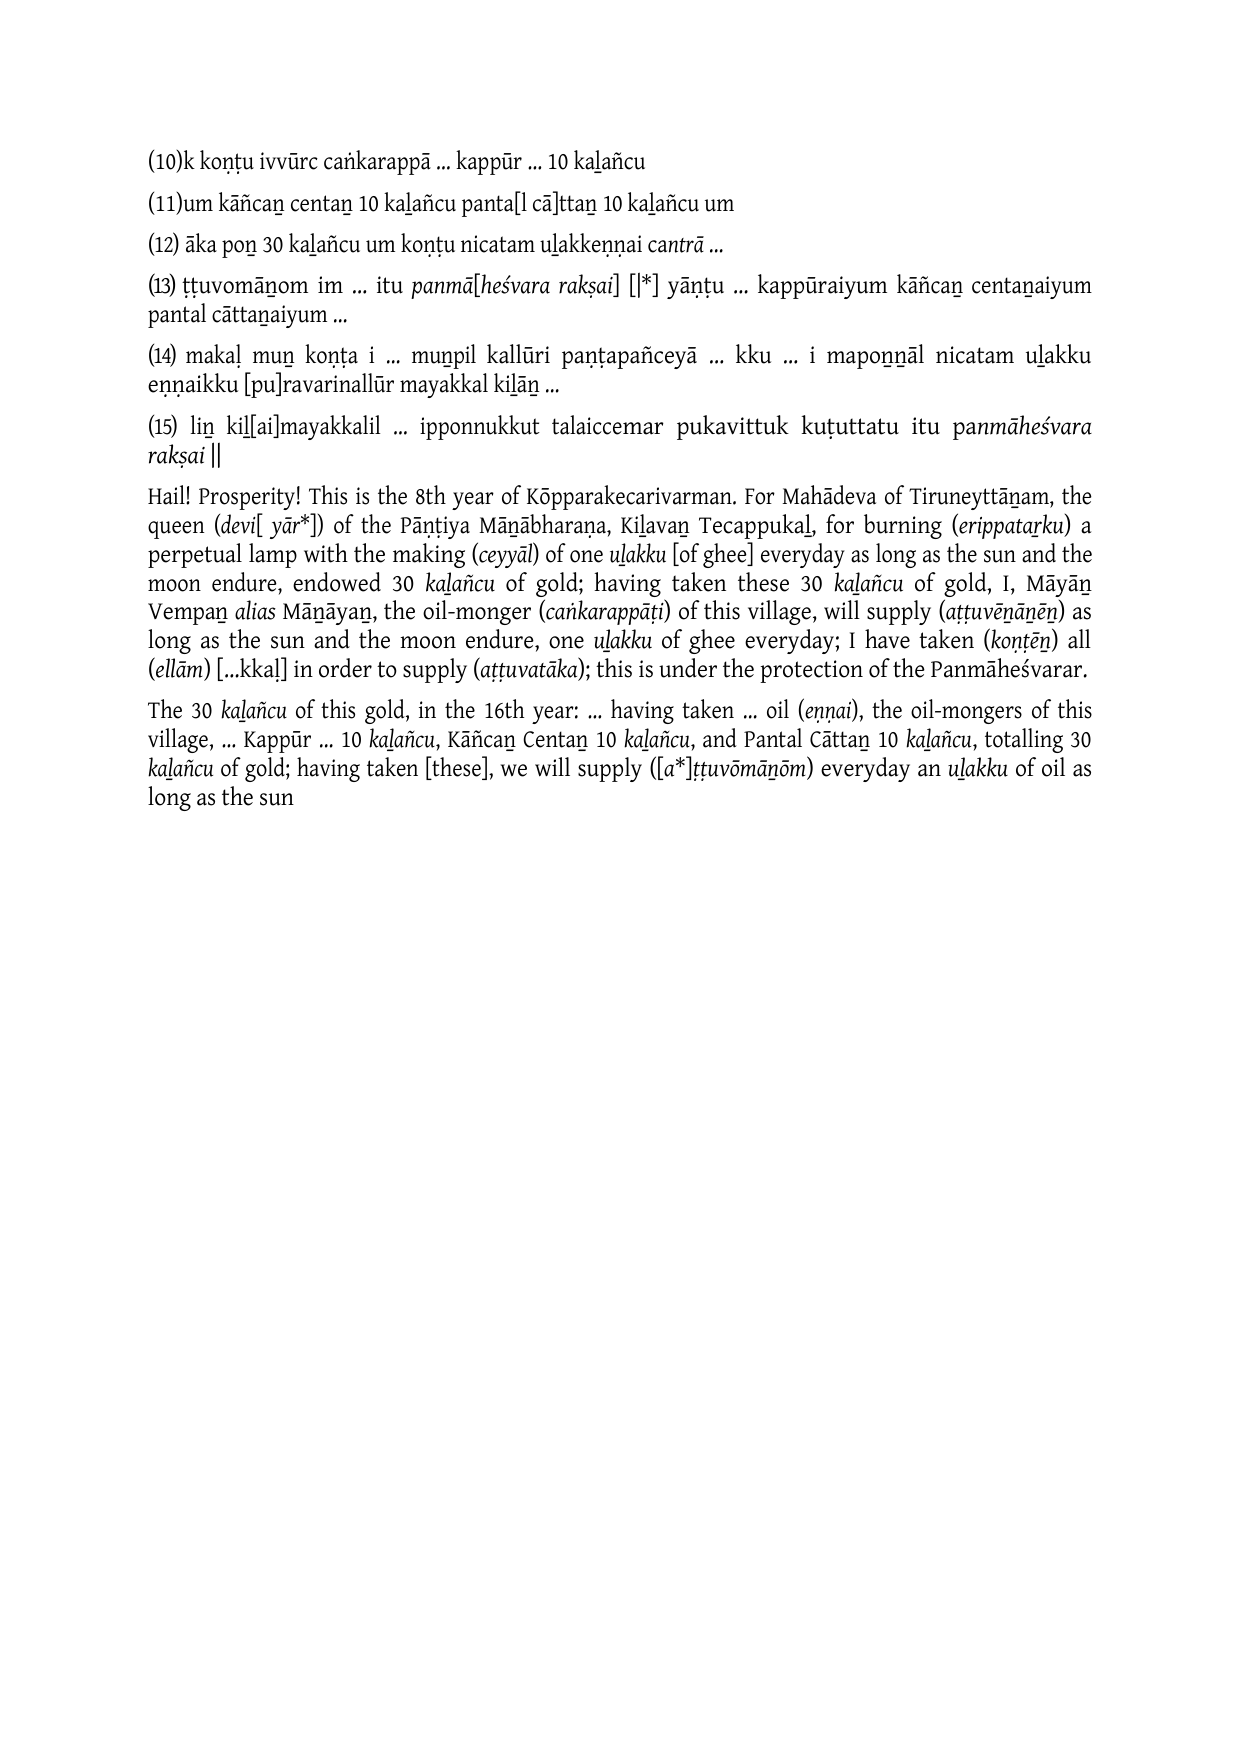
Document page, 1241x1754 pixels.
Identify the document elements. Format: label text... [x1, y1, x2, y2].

text Hail! Prosperity! This is the 8th year of Kōpparakecarivarman. For Mahādeva of Tiruneyttāṉam, the queen (devi[ yār*]) of the Pāṇṭiya Māṉābharaṇa, Kiḻavaṉ Tecappukaḻ, for burning (erippataṟku) a perpetual lamp with the making (ceyyāl) of one uḻakku [of ghee] everyday as long as the sun and the moon endure, endowed 30 kaḻañcu of gold; having taken these 30 kaḻañcu of gold, I, Māyāṉ Vempaṉ alias Māṉāyaṉ, the oil-monger (caṅkarappāṭi) of this village, will supply (aṭṭuvēṉāṉēṉ) as long as the sun and the moon endure, one uḻakku of ghee everyday; I have taken (koṇṭēṉ) all (ellām) […kkaḷ] in order to supply (aṭṭuvatāka); this is under the protection of the Panmāheśvarar. [148, 482, 1092, 684]
text (13) ṭṭuvomāṉom im … itu panmā[heśvara rakṣai] [|*] yāṇṭu … kappūraiyum kāñcaṉ centaṉaiyum pantal cāttaṉaiyum … [148, 272, 1092, 329]
text (12) āka poṉ 30 kaḻañcu um koṇṭu nicatam uḻakkeṇṇai cantrā … [148, 230, 1092, 259]
text (14) makaḷ muṉ koṇṭa i … muṉpil kallūri paṇṭapañceyā … kku … i mapoṉṉāl nicatam uḻakku eṇṇaikku [pu]ravarinallūr mayakkal kiḻāṉ … [148, 342, 1092, 400]
text (10)k koṇṭu ivvūrc caṅkarappā … kappūr … 10 kaḻañcu [148, 148, 1092, 177]
text The 30 kaḻañcu of this gold, in the 16th year: … having taken … oil (eṇṇai), the oil-mongers of this village, … Kappūr … 10 kaḻañcu, Kāñcaṉ Centaṉ 10 kaḻañcu, and Pantal Cāttaṉ 10 kaḻañcu, totalling 30 kaḻañcu of gold; having taken [these], we will supply ([a*]ṭṭuvōmāṉōm) everyday an uḻakku of oil as long as the sun [148, 697, 1092, 812]
text (11)um kāñcaṉ centaṉ 10 kaḻañcu panta[l cā]ttaṉ 10 kaḻañcu um [148, 189, 1092, 218]
text (15) liṉ kiḻ[ai]mayakkalil … ipponnukkut talaiccemar pukavittuk kuṭuttatu itu panmāheśvara rakṣai || [148, 412, 1092, 470]
